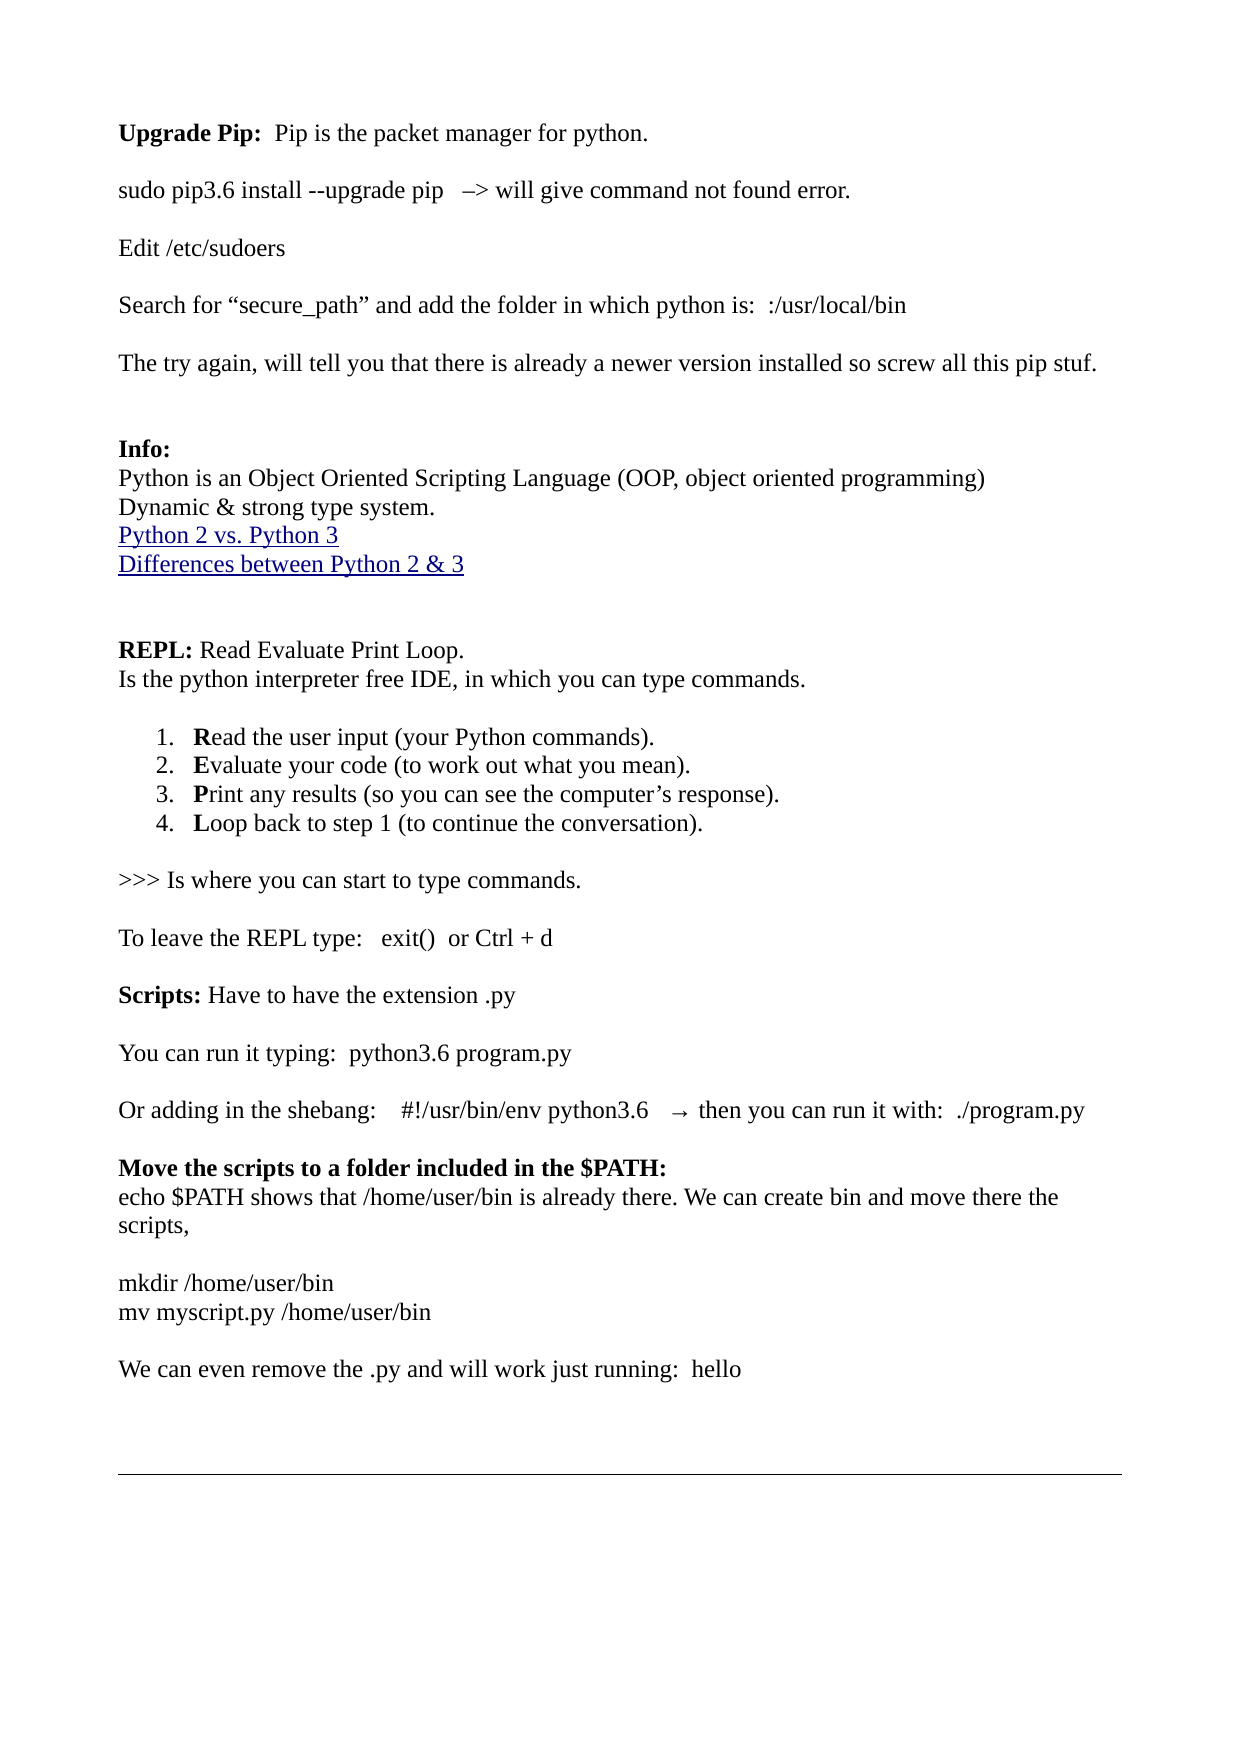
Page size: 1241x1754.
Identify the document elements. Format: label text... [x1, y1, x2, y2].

text >>> Is where you can start to type commands. [118, 866, 1122, 894]
text Search for “secure_path” and add the folder in which python is: :/usr/local/bin [118, 291, 1122, 319]
text Python 2 vs. Python 3 [118, 521, 1122, 549]
text Differences between Python 2 & 3 [118, 549, 1122, 578]
list Evaluate your code (to work out what you mean). [156, 751, 1122, 779]
text mkdir /home/user/bin [118, 1268, 1122, 1297]
text Scripts: Have to have the extension .py [118, 981, 1122, 1009]
text REPL: Read Evaluate Print Loop. [118, 636, 1122, 664]
text sudo pip3.6 install --upgrade pip –> will give command not found error. [118, 176, 1122, 204]
text Move the scripts to a folder included in the $PATH: [118, 1153, 1122, 1182]
list Read the user input (your Python commands). [156, 722, 1122, 751]
list Loop back to step 1 (to continue the conversation). [156, 808, 1122, 837]
text Is the python interpreter free IDE, in which you can type commands. [118, 664, 1122, 693]
text Dynamic & strong type system. [118, 492, 1122, 521]
text Python is an Object Oriented Scripting Language (OOP, object oriented programming) [118, 463, 1122, 492]
text We can even remove the .py and will work just running: hello [118, 1354, 1122, 1383]
text To leave the REPL type: exit() or Ctrl + d [118, 923, 1122, 952]
list Print any results (so you can see the computer’s response). [156, 779, 1122, 808]
text Upgrade Pip: Pip is the packet manager for python. [118, 118, 1122, 147]
text The try again, will tell you that there is already a newer version installed so screw all this pip stuf. [118, 348, 1122, 377]
text mv myscript.py /home/user/bin [118, 1297, 1122, 1326]
text Or adding in the shebang: #!/usr/bin/env python3.6 → then you can run it with: ./program.py [118, 1096, 1122, 1124]
text Edit /etc/sudoers [118, 233, 1122, 262]
text echo $PATH shows that /home/user/bin is already there. We can create bin and move there the scripts, [118, 1182, 1122, 1239]
text Info: [118, 434, 1122, 463]
text You can run it typing: python3.6 program.py [118, 1038, 1122, 1067]
